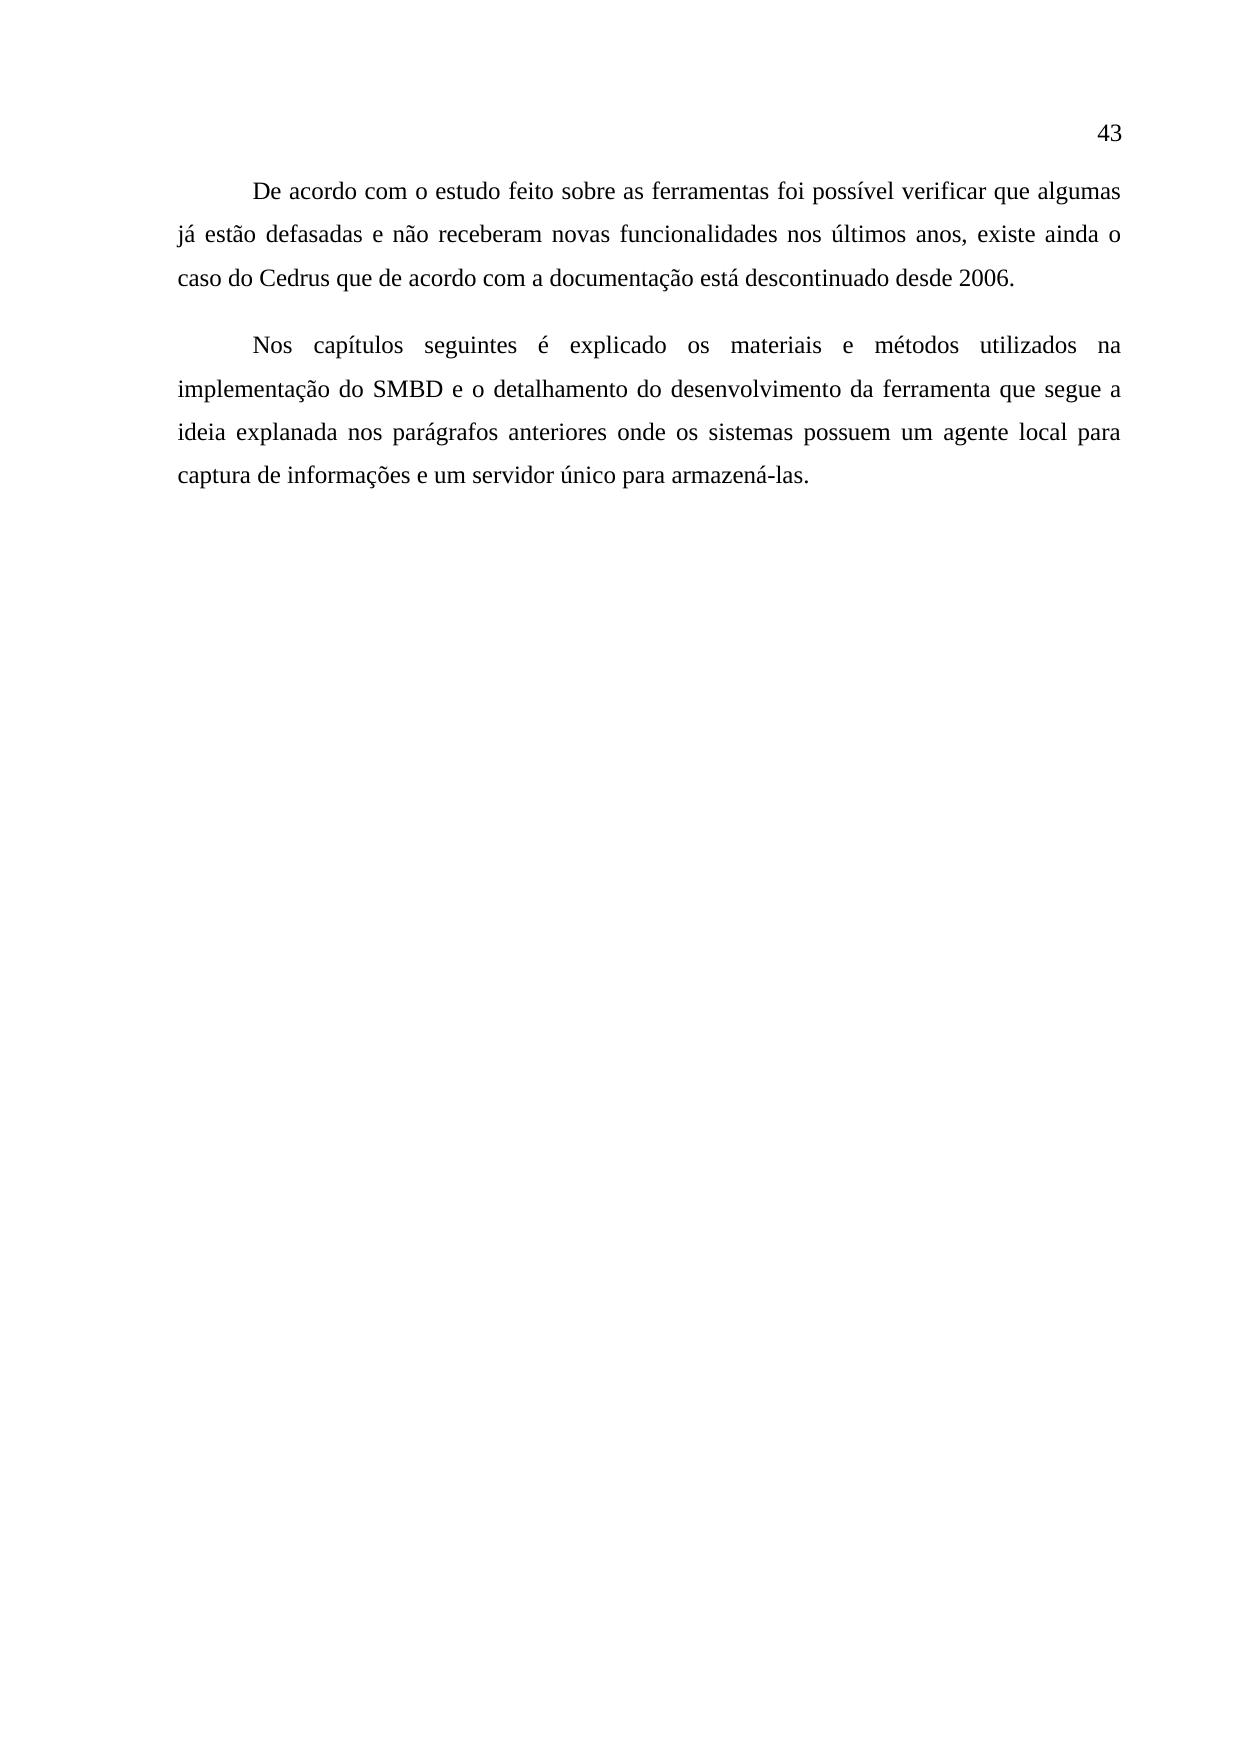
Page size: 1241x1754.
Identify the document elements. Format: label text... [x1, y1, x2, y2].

text De acordo com o estudo feito sobre as ferramentas foi possível verificar que algumas já estão defasadas e não receberam novas funcionalidades nos últimos anos, existe ainda o caso do Cedrus que de acordo com a documentação está descontinuado desde 2006. [177, 176, 1122, 291]
text Nos capítulos seguintes é explicado os materiais e métodos utilizados na implementação do SMBD e o detalhamento do desenvolvimento da ferramenta que segue a ideia explanada nos parágrafos anteriores onde os sistemas possuem um agente local para captura de informações e um servidor único para armazená-las. [177, 331, 1122, 489]
